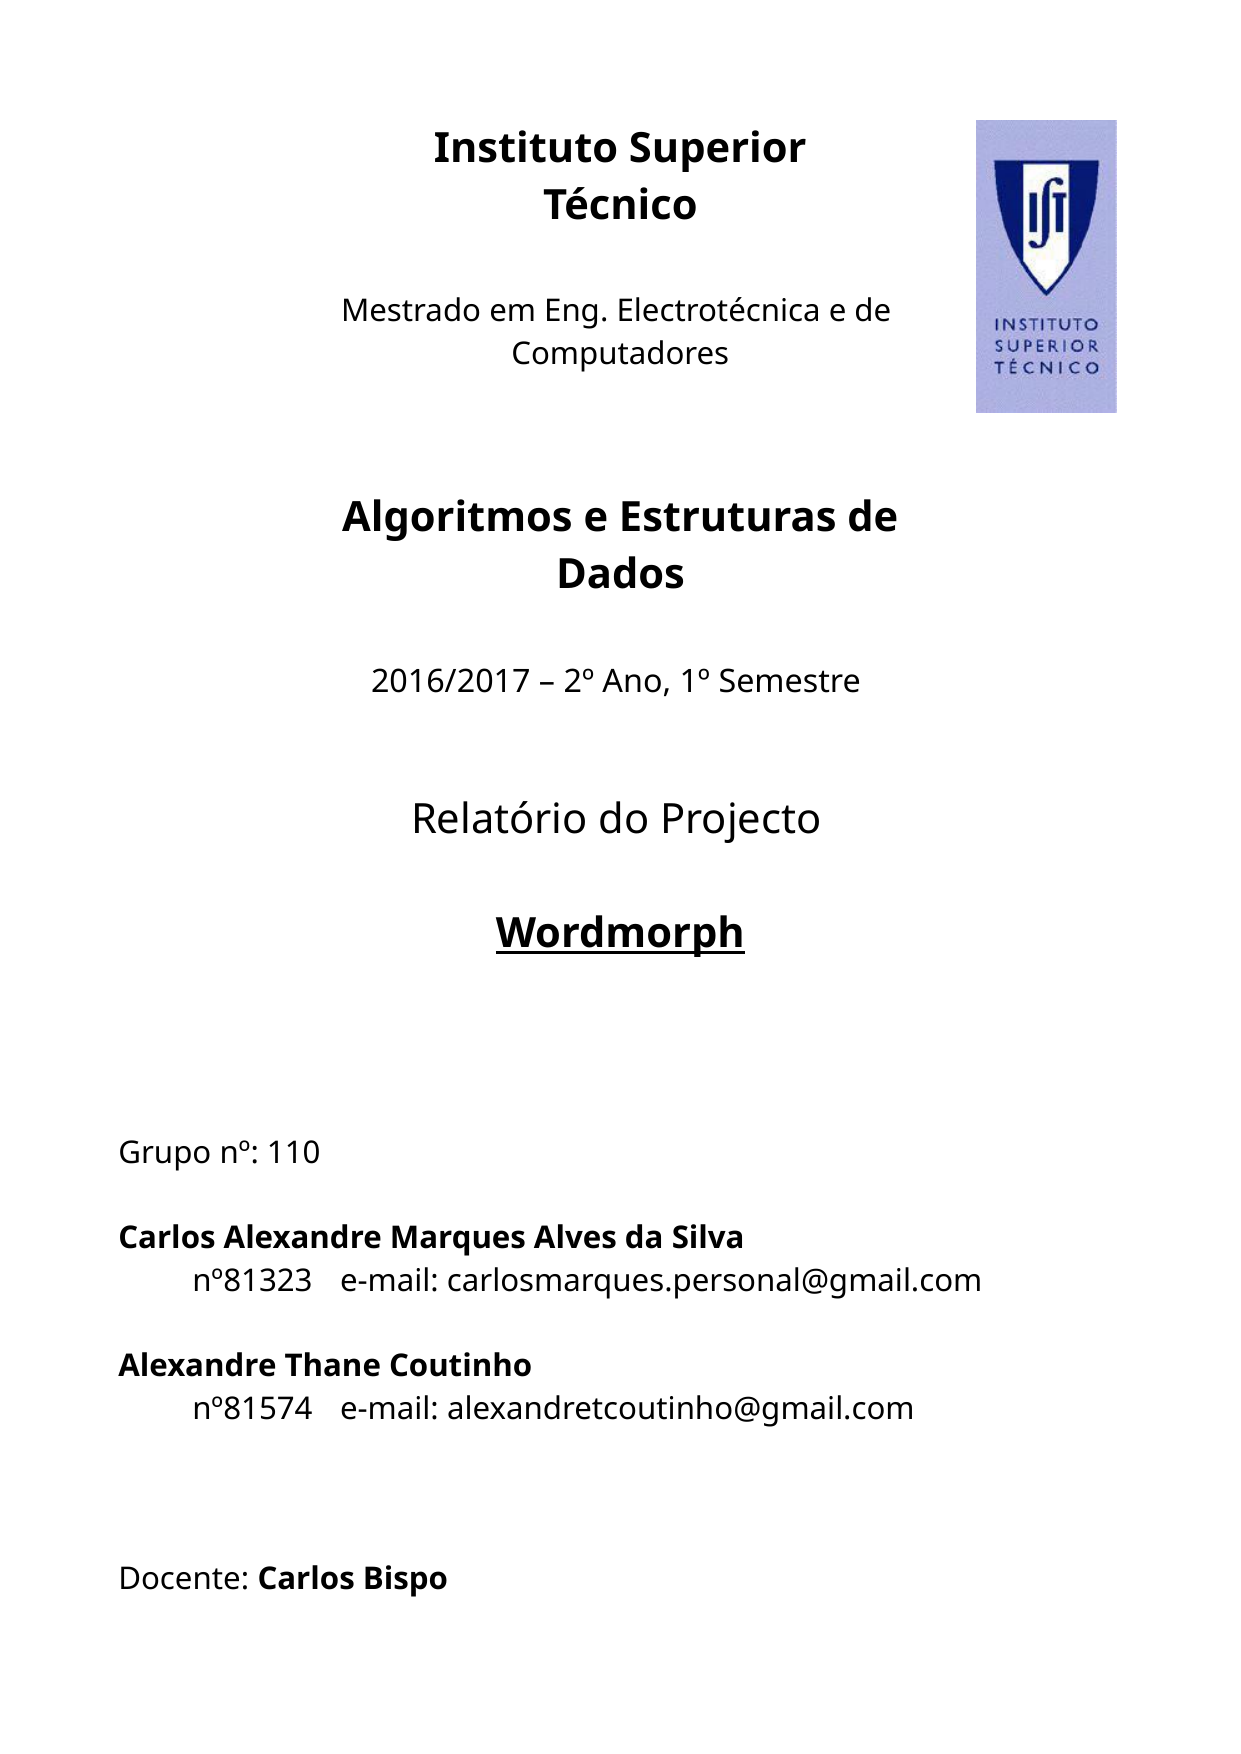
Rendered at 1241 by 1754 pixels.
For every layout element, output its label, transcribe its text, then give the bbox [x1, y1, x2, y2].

text Técnico [118, 175, 976, 232]
text Algoritmos e Estruturas de [118, 487, 1122, 544]
text nº81323 e-mail: carlosmarques.personal@gmail.com [118, 1258, 1122, 1300]
text [1117, 175, 1122, 232]
text Carlos Alexandre Marques Alves da Silva [118, 1215, 1122, 1258]
text Docente: Carlos Bispo [118, 1556, 1122, 1599]
picture [976, 120, 1117, 413]
text Grupo nº: 110 [118, 1130, 1122, 1173]
text Alexandre Thane Coutinho [118, 1343, 1122, 1386]
text Relatório do Projecto [118, 789, 1122, 846]
text Mestrado em Eng. Electrotécnica e de [118, 288, 976, 331]
text 2016/2017 – 2º Ano, 1º Semestre [118, 657, 1122, 701]
text Computadores [118, 331, 976, 374]
text Wordmorph [118, 903, 1122, 960]
text nº81574 e-mail: alexandretcoutinho@gmail.com [118, 1386, 1122, 1428]
text Dados [118, 544, 1122, 601]
text Instituto Superior [118, 118, 1122, 175]
